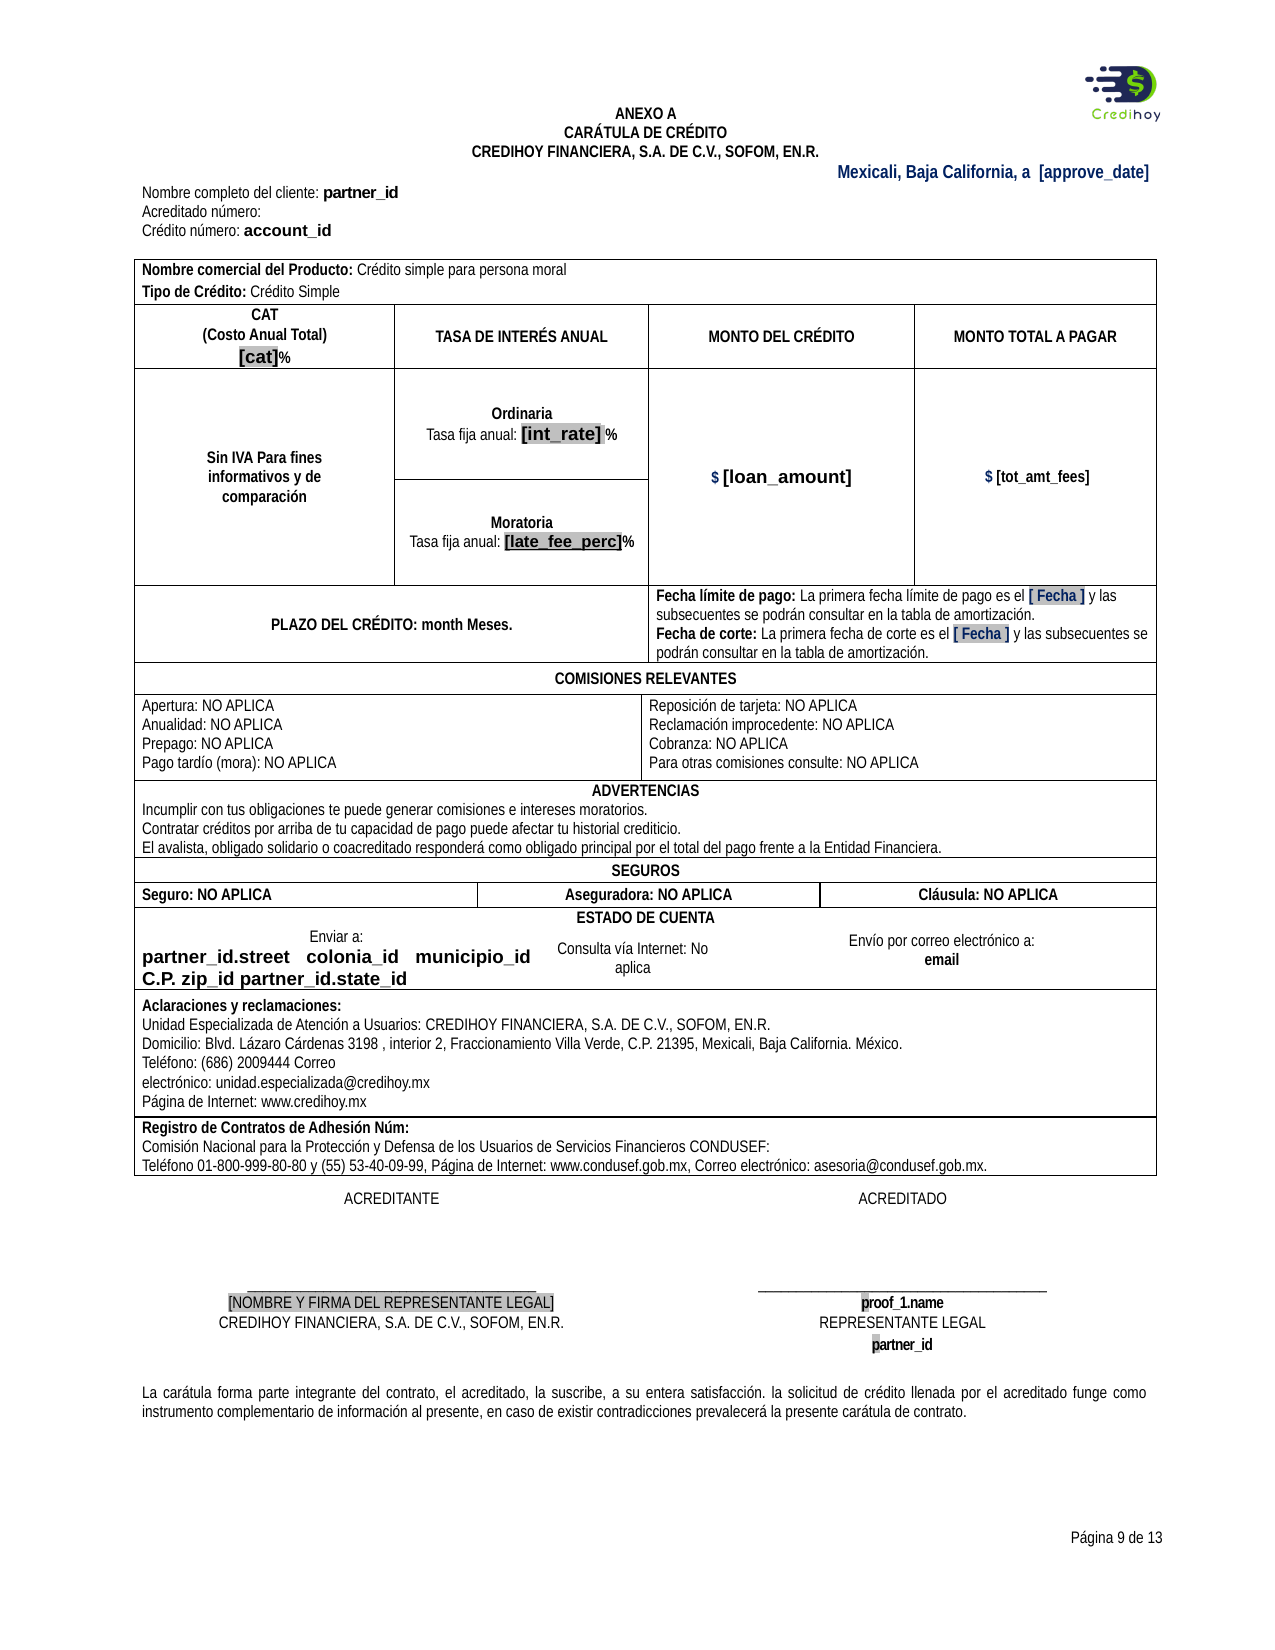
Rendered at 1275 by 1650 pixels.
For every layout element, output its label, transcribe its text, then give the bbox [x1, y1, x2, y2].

table_cell Tipo de Crédito: Crédito Simple [135, 279, 1156, 304]
table_cell COMISIONES RELEVANTES [135, 663, 1156, 694]
table_cell Nombre comercial del Producto: Crédito simple para persona moral [135, 260, 1156, 279]
table_cell ______________________________________ [649, 1222, 1156, 1293]
table_cell ESTADO DE CUENTA [135, 908, 1156, 927]
table_cell ACREDITADO [649, 1176, 1156, 1222]
table_cell SEGUROS [135, 858, 1156, 882]
table_cell Fecha límite de pago: La primera fecha límite de pago es el [ Fecha ] y las subsecuentes se podrán consultar en la tabla de amortización. Fecha de corte: La primera fecha de corte es el [ Fecha ] y las subsecuentes se podrán consultar en la tabla de amortización. [649, 586, 1156, 662]
table_cell proof_1.name REPRESENTANTE LEGAL partner_id [649, 1293, 1156, 1373]
table_cell Moratoria Tasa fija anual: [late_fee_perc]% [395, 480, 648, 584]
table_cell La carátula forma parte integrante del contrato, el acreditado, la suscribe, a su entera satisfacción. la solicitud de crédito llenada por el acreditado funge como instrumento complementario de información al presente, en caso de existir contradicciones prevalecerá la presente carátula de contrato. [135, 1373, 1156, 1431]
table_cell Aseguradora: NO APLICA [478, 883, 819, 907]
table_cell Reposición de tarjeta: NO APLICA Reclamación improcedente: NO APLICA Cobranza: NO APLICA Para otras comisiones consulte: NO APLICA [642, 695, 1156, 779]
table_cell PLAZO DEL CRÉDITO: month Meses. [135, 586, 648, 662]
table_cell MONTO DEL CRÉDITO [649, 305, 914, 368]
table_cell MONTO TOTAL A PAGAR [915, 305, 1156, 368]
table_cell [cat]% [135, 344, 394, 368]
table_cell Registro de Contratos de Adhesión Núm: Comisión Nacional para la Protección y Defensa de los Usuarios de Servicios Financieros CONDUSEF: Teléfono 01-800-999-80-80 y (55) 53-40-09-99, Página de Internet: www.condusef.gob.mx, Correo electrónico: asesoria@condusef.gob.mx. [135, 1118, 1156, 1175]
table_cell Consulta vía Internet: No aplica [538, 927, 727, 989]
table_header ANEXO A CARÁTULA DE CRÉDITO CREDIHOY FINANCIERA, S.A. DE C.V., SOFOM, EN.R. Mexicali, Baja California, a [approve_date] Nombre completo del cliente: partner_id Acreditado número: Crédito número: account_id [135, 104, 1156, 259]
table_cell Ordinaria Tasa fija anual: [int_rate] % [395, 369, 648, 478]
table_cell ADVERTENCIAS Incumplir con tus obligaciones te puede generar comisiones e intereses moratorios. Contratar créditos por arriba de tu capacidad de pago puede afectar tu historial crediticio. El avalista, obligado solidario o coacreditado responderá como obligado principal por el total del pago frente a la Entidad Financiera. [135, 781, 1156, 857]
table_cell [NOMBRE Y FIRMA DEL REPRESENTANTE LEGAL] CREDIHOY FINANCIERA, S.A. DE C.V., SOFOM, EN.R. [135, 1293, 649, 1373]
table_cell TASA DE INTERÉS ANUAL [395, 305, 648, 368]
table_cell Cláusula: NO APLICA [821, 883, 1156, 907]
table_cell ACREDITANTE [135, 1176, 649, 1222]
table_cell $ [loan_amount] [649, 369, 914, 584]
table_cell Envío por correo electrónico a: email [727, 927, 1156, 989]
table_cell $ [tot_amt_fees] [915, 369, 1156, 584]
table_cell ______________________________________ [135, 1222, 649, 1293]
table_cell Sin IVA Para fines informativos y de comparación [135, 369, 394, 584]
table_cell Seguro: NO APLICA [135, 883, 477, 907]
table_cell Aclaraciones y reclamaciones: Unidad Especializada de Atención a Usuarios: CREDIHOY FINANCIERA, S.A. DE C.V., SOFOM, EN.R. Domicilio: Blvd. Lázaro Cárdenas 3198 , interior 2, Fraccionamiento Villa Verde, C.P. 21395, Mexicali, Baja California. México. Teléfono: (686) 2009444 Correo electrónico: unidad.especializada@credihoy.mx Página de Internet: www.credihoy.mx [135, 990, 1156, 1116]
picture [1085, 66, 1161, 122]
table_cell Enviar a: partner_id.street colonia_id municipio_id C.P. zip_id partner_id.state_id [135, 927, 538, 989]
table_cell CAT (Costo Anual Total) [135, 305, 394, 343]
table_cell Apertura: NO APLICA Anualidad: NO APLICA Prepago: NO APLICA Pago tardío (mora): NO APLICA [135, 695, 641, 779]
